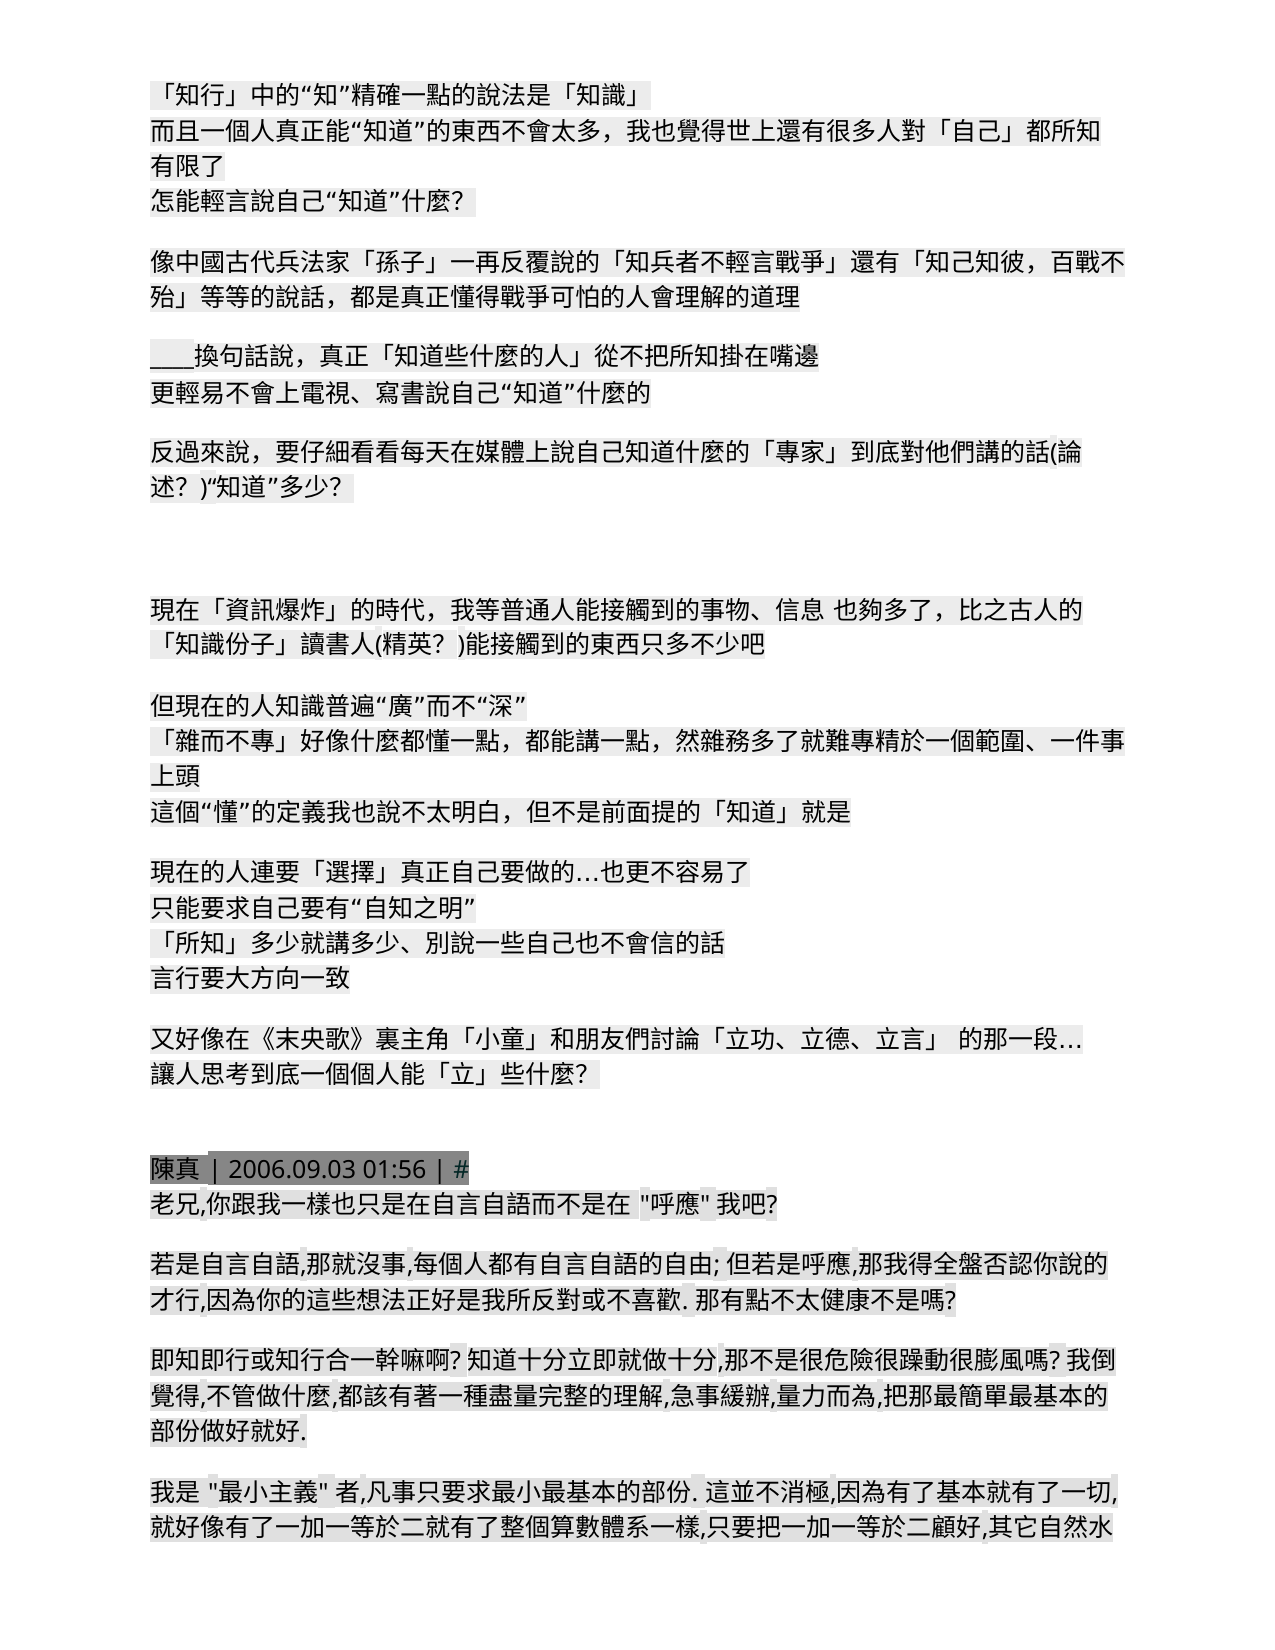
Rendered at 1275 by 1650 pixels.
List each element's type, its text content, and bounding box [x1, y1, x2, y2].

text 但現在的人知識普遍“廣”而不“深” 「雜而不專」好像什麼都懂一點，都能講一點，然雜務多了就難專精於一個範圍、一件事上頭 這個“懂”的定義我也說不太明白，但不是前面提的「知道」就是 [150, 685, 1125, 827]
text 若是自言自語,那就沒事,每個人都有自言自語的自由; 但若是呼應,那我得全盤否認你說的才行,因為你的這些想法正好是我所反對或不喜歡. 那有點不太健康不是嗎? [150, 1246, 1125, 1317]
text 我是 "最小主義" 者,凡事只要求最小最基本的部份. 這並不消極,因為有了基本就有了一切,就好像有了一加一等於二就有了整個算數體系一樣,只要把一加一等於二顧好,其它自然水 [150, 1473, 1125, 1544]
text ____換句話說，真正「知道些什麼的人」從不把所知掛在嘴邊 更輕易不會上電視、寫書說自己“知道”什麼的 [150, 337, 1125, 408]
text 陳真 | 2006.09.03 01:56 | # [150, 1150, 1125, 1185]
text 老兄,你跟我一樣也只是在自言自語而不是在 "呼應" 我吧? [150, 1185, 1125, 1221]
text 即知即行或知行合一幹嘛啊? 知道十分立即就做十分,那不是很危險很躁動很膨風嗎? 我倒覺得,不管做什麼,都該有著一種盡量完整的理解,急事緩辦,量力而為,把那最簡單最基本的部份做好就好. [150, 1342, 1125, 1448]
text 現在「資訊爆炸」的時代，我等普通人能接觸到的事物、信息 也夠多了，比之古人的「知識份子」讀書人(精英？)能接觸到的東西只多不少吧 [150, 589, 1125, 660]
text 現在的人連要「選擇」真正自己要做的…也更不容易了 只能要求自己要有“自知之明” 「所知」多少就講多少、別說一些自己也不會信的話 言行要大方向一致 [150, 852, 1125, 994]
text 反過來說，要仔細看看每天在媒體上說自己知道什麼的「專家」到底對他們講的話(論述？)“知道”多少？ [150, 433, 1125, 504]
text 「知行」中的“知”精確一點的說法是「知識」 而且一個人真正能“知道”的東西不會太多，我也覺得世上還有很多人對「自己」都所知有限了 怎能輕言說自己“知道”什麼？ [150, 75, 1125, 217]
text 又好像在《末央歌》裏主角「小童」和朋友們討論「立功、立德、立言」 的那一段… 讓人思考到底一個個人能「立」些什麼？ [150, 1019, 1125, 1125]
text 像中國古代兵法家「孫子」一再反覆說的「知兵者不輕言戰爭」還有「知己知彼，百戰不殆」等等的說話，都是真正懂得戰爭可怕的人會理解的道理 [150, 242, 1125, 312]
